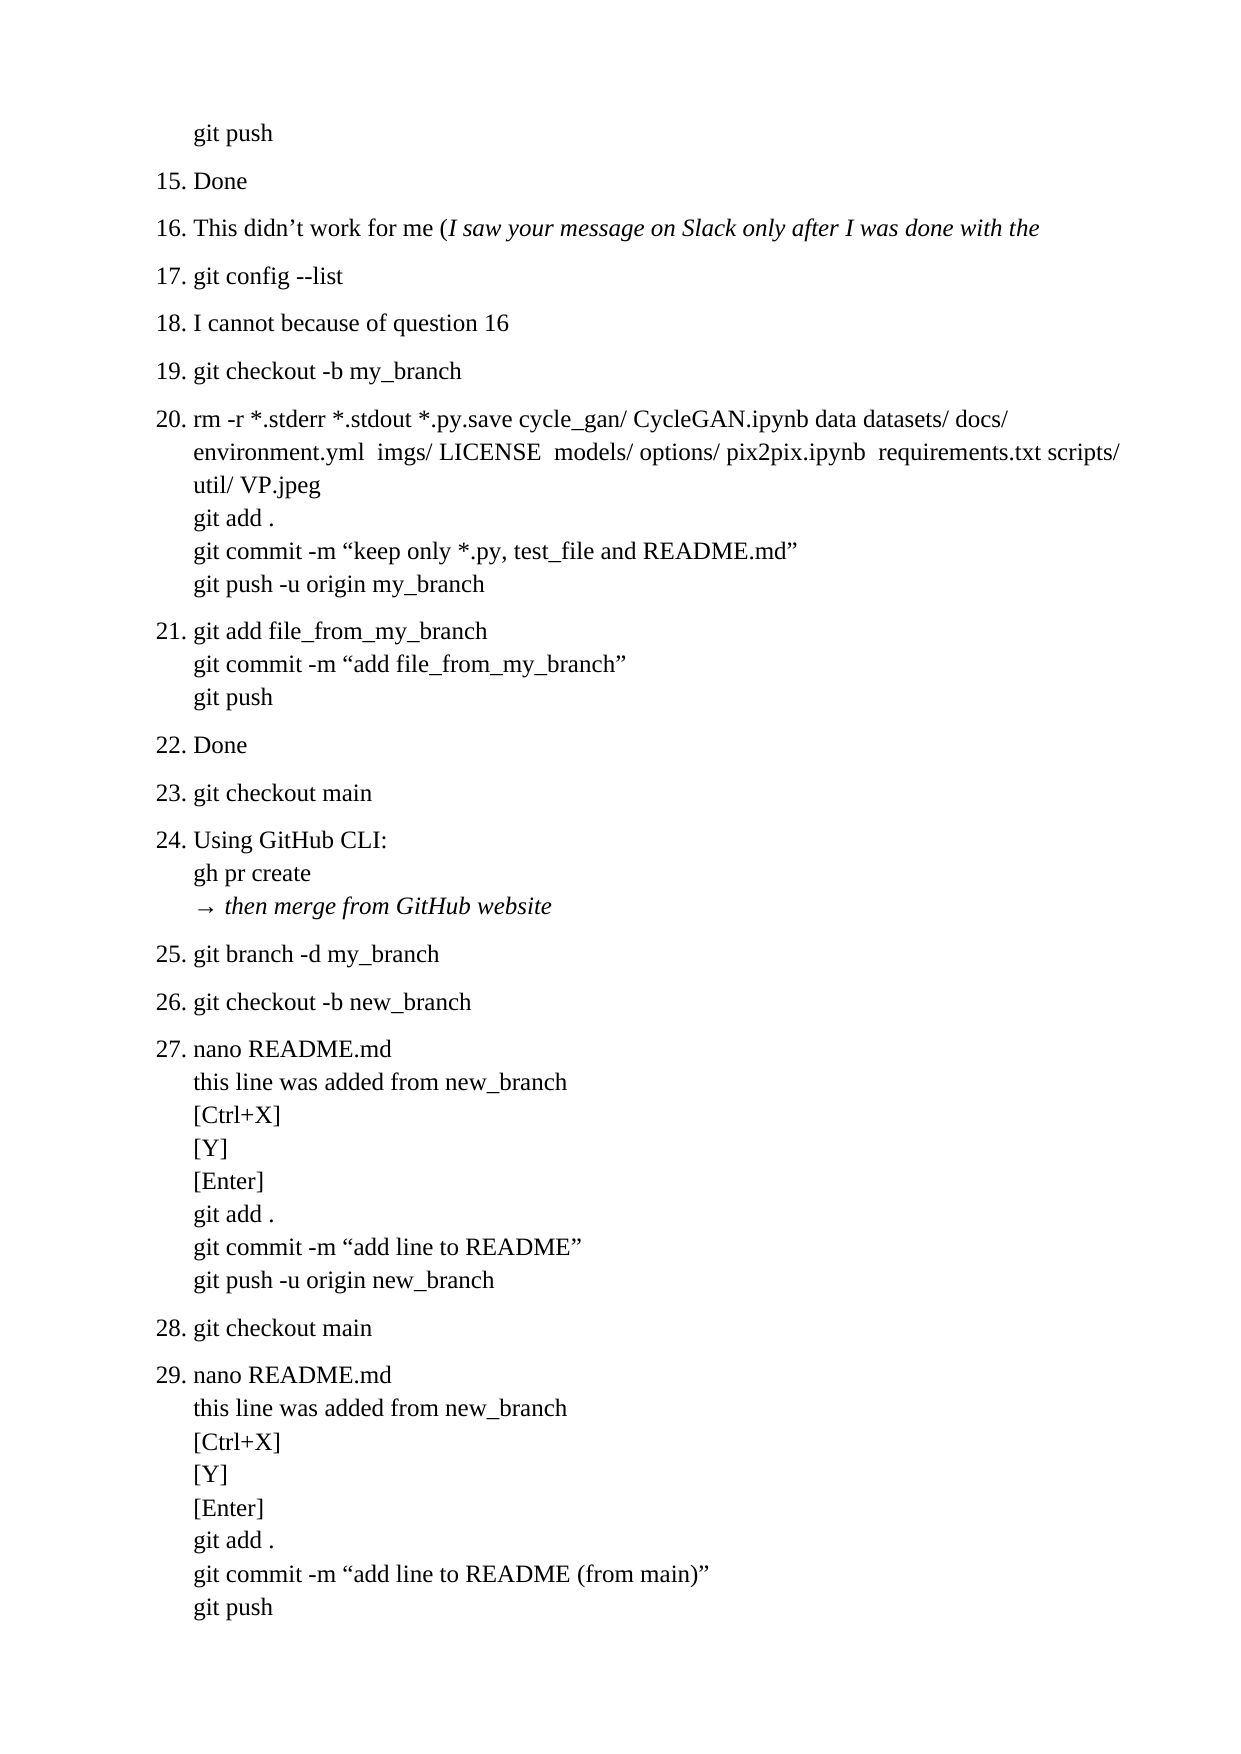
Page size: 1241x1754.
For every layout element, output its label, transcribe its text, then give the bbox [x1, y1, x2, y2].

list git checkout -b my_branch [156, 356, 1122, 385]
list Done [156, 166, 1122, 194]
list Done [156, 730, 1122, 759]
list This didn’t work for me (I saw your message on Slack only after I was done with the [156, 213, 1122, 242]
list nano README.md this line was added from new_branch [Ctrl+X] [Y] [Enter] git add . git commit -m “add line to README (from main)” git push [156, 1361, 1122, 1620]
list rm -r *.stderr *.stdout *.py.save cycle_gan/ CycleGAN.ipynb data datasets/ docs/ environment.yml imgs/ LICENSE models/ options/ pix2pix.ipynb requirements.txt scripts/ util/ VP.jpeg git add . git commit -m “keep only *.py, test_file and README.md” git push -u origin my_branch [156, 404, 1122, 598]
list I cannot because of question 16 [156, 308, 1122, 337]
list git push [156, 118, 1122, 147]
list git branch -d my_branch [156, 939, 1122, 968]
list git checkout -b new_branch [156, 987, 1122, 1015]
list git checkout main [156, 1313, 1122, 1342]
list Using GitHub CLI: gh pr create → then merge from GitHub website [156, 825, 1122, 920]
list git add file_from_my_branch git commit -m “add file_from_my_branch” git push [156, 616, 1122, 711]
list nano README.md this line was added from new_branch [Ctrl+X] [Y] [Enter] git add . git commit -m “add line to README” git push -u origin new_branch [156, 1034, 1122, 1294]
list git checkout main [156, 778, 1122, 806]
list git config --list [156, 261, 1122, 290]
